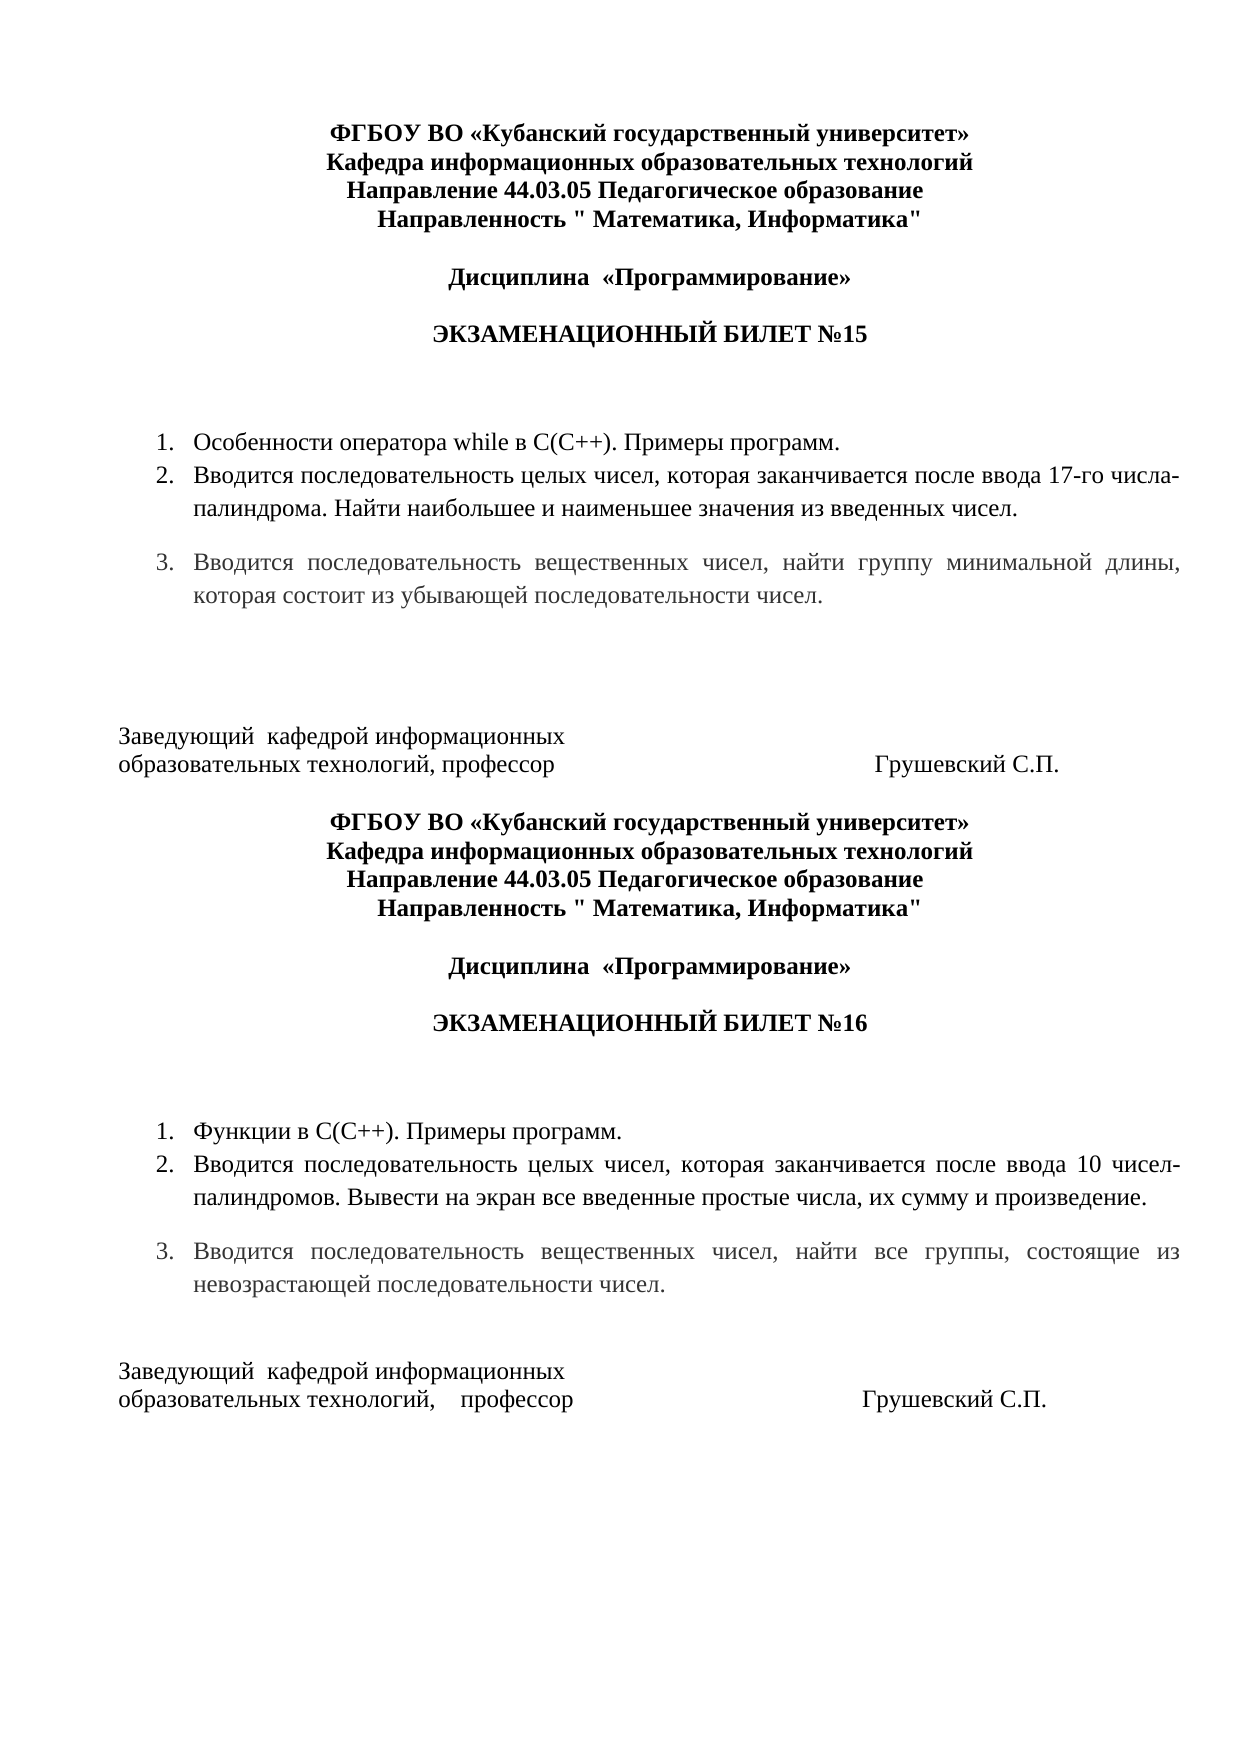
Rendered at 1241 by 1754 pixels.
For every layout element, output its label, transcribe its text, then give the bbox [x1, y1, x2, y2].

text ФГБОУ ВО «Кубанский государственный университет» [118, 807, 1181, 836]
text Направленность " Математика, Информатика" [118, 893, 1181, 922]
text ЭКЗАМЕНАЦИОННЫЙ БИЛЕТ №15 [118, 319, 1181, 348]
text Заведующий кафедрой информационных [118, 721, 1181, 749]
text образовательных технологий, профессор Грушевский С.П. [118, 749, 1181, 778]
text Заведующий кафедрой информационных [118, 1356, 1181, 1384]
text Кафедра информационных образовательных технологий [118, 147, 1181, 176]
text Дисциплина «Программирование» [118, 951, 1181, 979]
list Функции в С(С++). Примеры программ. [156, 1116, 1181, 1145]
list Вводится последовательность целых чисел, которая заканчивается после ввода 10 чисел-палиндромов. Вывести на экран все введенные простые числа, их сумму и произведение. [156, 1149, 1181, 1211]
list Особенности оператора while в C(C++). Примеры программ. [156, 427, 1181, 456]
text ФГБОУ ВО «Кубанский государственный университет» [118, 118, 1181, 147]
text Кафедра информационных образовательных технологий [118, 836, 1181, 864]
text Дисциплина «Программирование» [118, 262, 1181, 291]
text Направленность " Математика, Информатика" [118, 204, 1181, 233]
list Вводится последовательность вещественных чисел, найти все группы, состоящие из невозрастающей последовательности чисел. [156, 1236, 1181, 1298]
list Вводится последовательность целых чисел, которая заканчивается после ввода 17-го числа-палиндрома. Найти наибольшее и наименьшее значения из введенных чисел. [156, 460, 1181, 522]
text образовательных технологий, профессор Грушевский С.П. [118, 1384, 1181, 1413]
text Направление 44.03.05 Педагогическое образование [88, 176, 1181, 204]
list Вводится последовательность вещественных чисел, найти группу минимальной длины, которая состоит из убывающей последовательности чисел. [156, 547, 1181, 609]
text ЭКЗАМЕНАЦИОННЫЙ БИЛЕТ №16 [118, 1008, 1181, 1037]
text Направление 44.03.05 Педагогическое образование [88, 864, 1181, 893]
